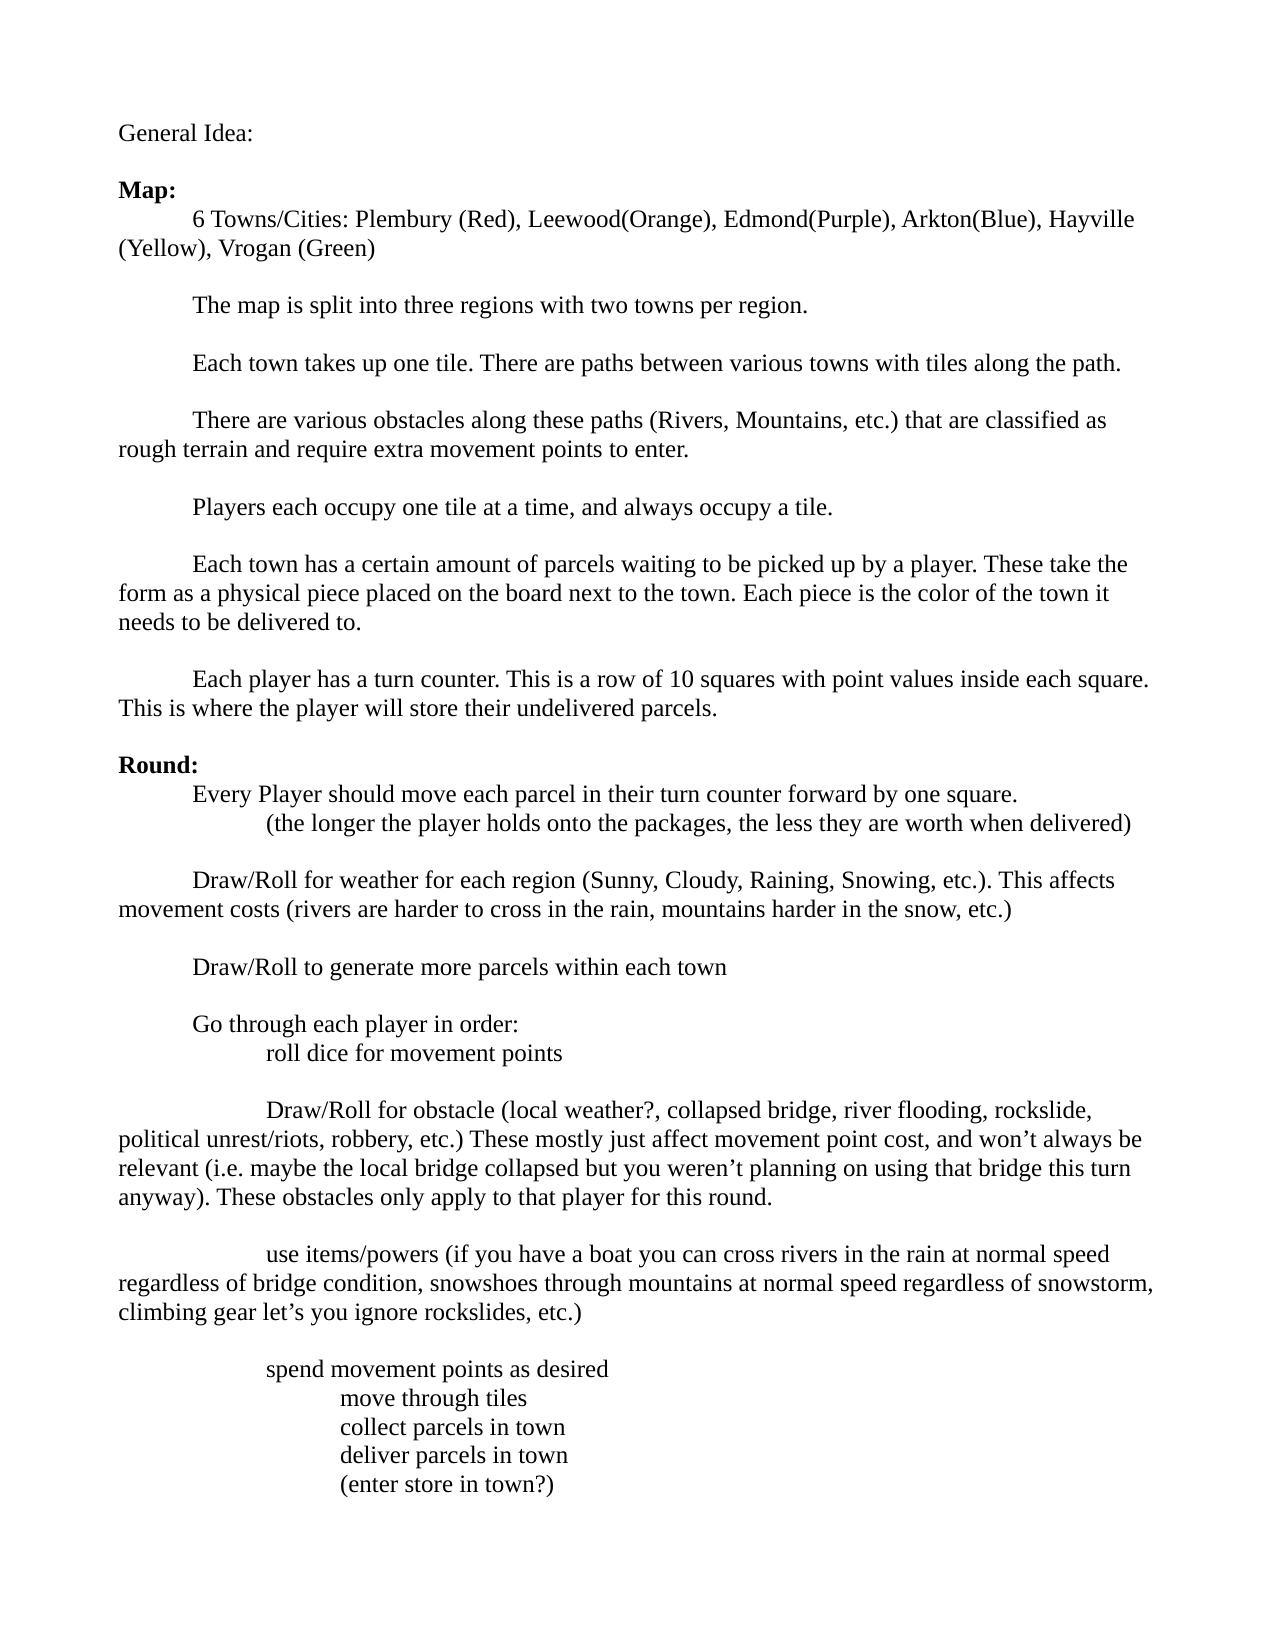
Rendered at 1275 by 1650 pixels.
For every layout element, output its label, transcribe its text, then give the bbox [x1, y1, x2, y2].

text use items/powers (if you have a boat you can cross rivers in the rain at normal speed regardless of bridge condition, snowshoes through mountains at normal speed regardless of snowstorm, climbing gear let’s you ignore rockslides, etc.) [118, 1239, 1157, 1326]
text spend movement points as desired [118, 1354, 1157, 1383]
text (the longer the player holds onto the packages, the less they are worth when delivered) [118, 808, 1157, 837]
text Players each occupy one tile at a time, and always occupy a tile. [118, 492, 1157, 521]
text Round: [118, 751, 1157, 779]
text (enter store in town?) [118, 1469, 1157, 1498]
text Map: [118, 176, 1157, 204]
text Each town has a certain amount of parcels waiting to be picked up by a player. These take the form as a physical piece placed on the board next to the town. Each piece is the color of the town it needs to be delivered to. [118, 549, 1157, 636]
text move through tiles [118, 1383, 1157, 1412]
text Each player has a turn counter. This is a row of 10 squares with point values inside each square. This is where the player will store their undelivered parcels. [118, 664, 1157, 722]
text The map is split into three regions with two towns per region. [118, 291, 1157, 319]
text Draw/Roll for weather for each region (Sunny, Cloudy, Raining, Snowing, etc.). This affects movement costs (rivers are harder to cross in the rain, mountains harder in the snow, etc.) [118, 866, 1157, 923]
text collect parcels in town [118, 1412, 1157, 1441]
text Draw/Roll to generate more parcels within each town [118, 952, 1157, 981]
text Every Player should move each parcel in their turn counter forward by one square. [118, 779, 1157, 808]
text There are various obstacles along these paths (Rivers, Mountains, etc.) that are classified as rough terrain and require extra movement points to enter. [118, 406, 1157, 463]
text Go through each player in order: [118, 1009, 1157, 1038]
text 6 Towns/Cities: Plembury (Red), Leewood(Orange), Edmond(Purple), Arkton(Blue), Hayville (Yellow), Vrogan (Green) [118, 204, 1157, 262]
text roll dice for movement points [118, 1038, 1157, 1067]
text Each town takes up one tile. There are paths between various towns with tiles along the path. [118, 348, 1157, 377]
text Draw/Roll for obstacle (local weather?, collapsed bridge, river flooding, rockslide, political unrest/riots, robbery, etc.) These mostly just affect movement point cost, and won’t always be relevant (i.e. maybe the local bridge collapsed but you weren’t planning on using that bridge this turn anyway). These obstacles only apply to that player for this round. [118, 1096, 1157, 1211]
text deliver parcels in town [118, 1441, 1157, 1469]
text General Idea: [118, 118, 1157, 147]
